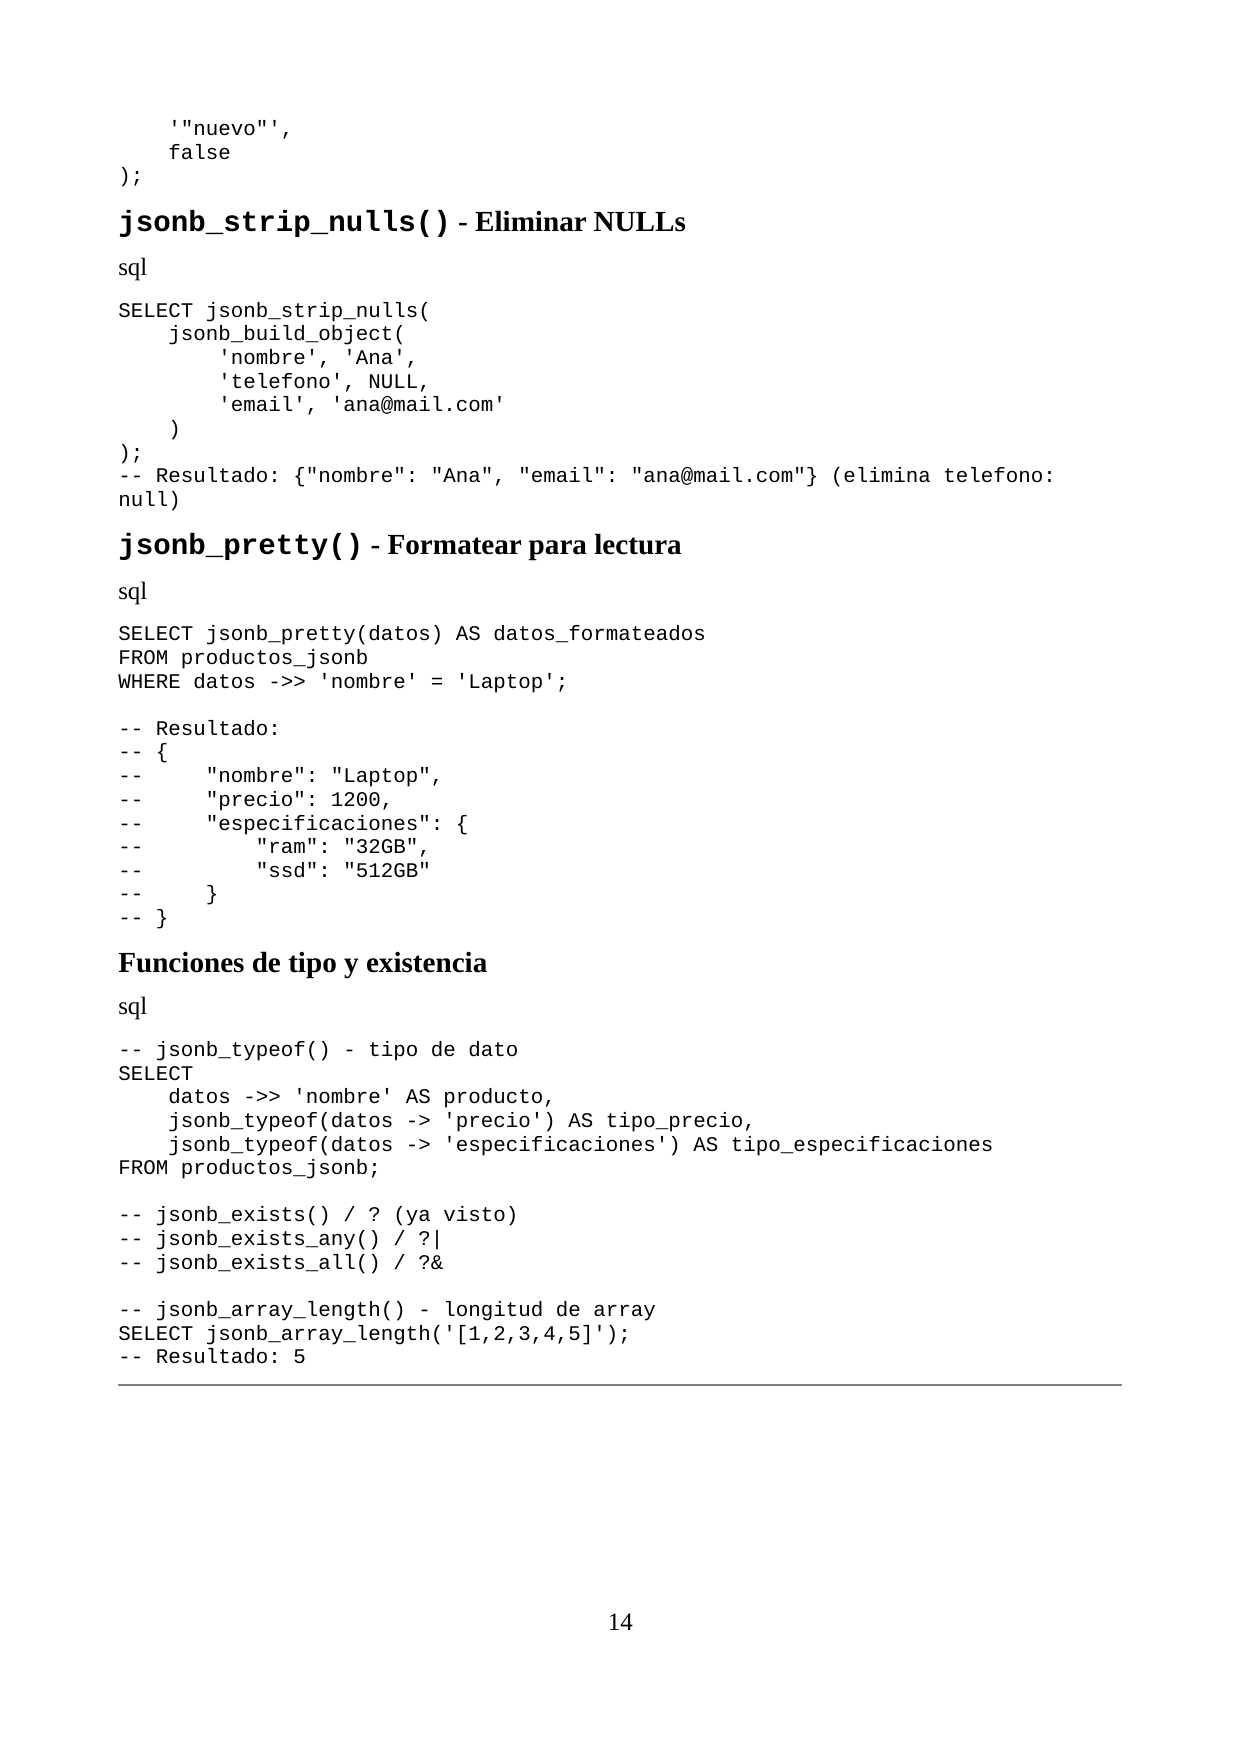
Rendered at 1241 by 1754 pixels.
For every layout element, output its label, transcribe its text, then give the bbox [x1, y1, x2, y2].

text 'email', 'ana@mail.com' [118, 394, 1122, 418]
text -- Resultado: [118, 718, 1122, 742]
text -- "precio": 1200, [118, 789, 1122, 812]
text 'telefono', NULL, [118, 371, 1122, 394]
text -- jsonb_typeof() - tipo de dato [118, 1039, 1122, 1063]
text -- jsonb_exists() / ? (ya visto) [118, 1204, 1122, 1228]
text FROM productos_jsonb; [118, 1157, 1122, 1181]
text -- jsonb_exists_any() / ?| [118, 1228, 1122, 1252]
text SELECT [118, 1063, 1122, 1086]
text SELECT jsonb_array_length('[1,2,3,4,5]'); [118, 1323, 1122, 1346]
text -- jsonb_array_length() - longitud de array [118, 1299, 1122, 1323]
text -- jsonb_exists_all() / ?& [118, 1252, 1122, 1275]
text SELECT jsonb_pretty(datos) AS datos_formateados [118, 623, 1122, 647]
text -- Resultado: {"nombre": "Ana", "email": "ana@mail.com"} (elimina telefono: null) [118, 465, 1122, 513]
subtitle Funciones de tipo y existencia [118, 945, 1122, 979]
text sql [118, 576, 1122, 604]
text sql [118, 991, 1122, 1020]
text sql [118, 252, 1122, 281]
text ) [118, 418, 1122, 442]
text ); [118, 442, 1122, 465]
text -- } [118, 883, 1122, 907]
subtitle jsonb_strip_nulls() - Eliminar NULLs [118, 204, 1122, 240]
text jsonb_build_object( [118, 323, 1122, 347]
text jsonb_typeof(datos -> 'precio') AS tipo_precio, [118, 1110, 1122, 1133]
text -- "especificaciones": { [118, 812, 1122, 836]
text WHERE datos ->> 'nombre' = 'Laptop'; [118, 671, 1122, 694]
subtitle jsonb_pretty() - Formatear para lectura [118, 527, 1122, 563]
text -- } [118, 907, 1122, 931]
text false [118, 142, 1122, 165]
text -- Resultado: 5 [118, 1346, 1122, 1370]
text FROM productos_jsonb [118, 647, 1122, 671]
text -- "ssd": "512GB" [118, 860, 1122, 883]
text 'nombre', 'Ana', [118, 347, 1122, 371]
text -- { [118, 742, 1122, 765]
text jsonb_typeof(datos -> 'especificaciones') AS tipo_especificaciones [118, 1133, 1122, 1157]
text -- "nombre": "Laptop", [118, 765, 1122, 789]
text -- "ram": "32GB", [118, 836, 1122, 860]
text '"nuevo"', [118, 118, 1122, 142]
text SELECT jsonb_strip_nulls( [118, 300, 1122, 323]
text datos ->> 'nombre' AS producto, [118, 1086, 1122, 1110]
text ); [118, 165, 1122, 189]
